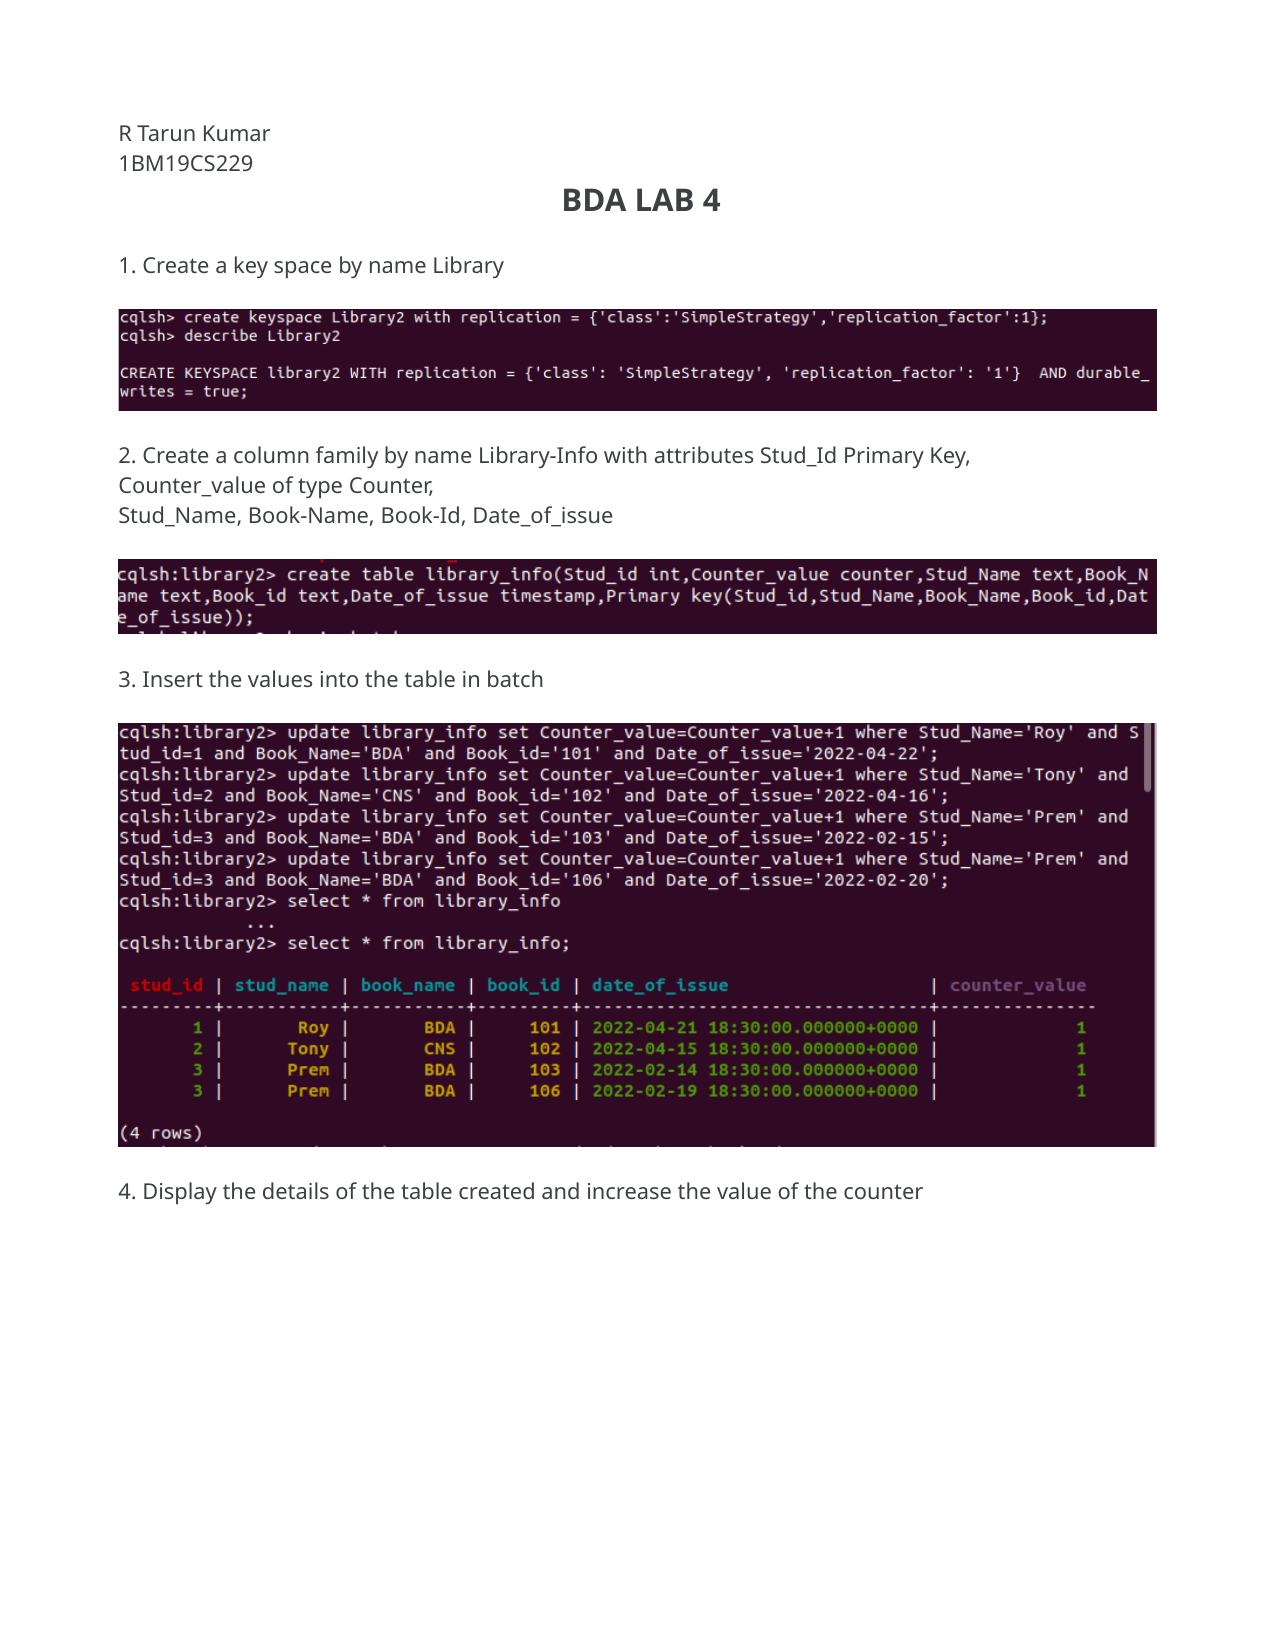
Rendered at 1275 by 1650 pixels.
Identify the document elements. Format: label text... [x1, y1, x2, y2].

text BDA LAB 4 [118, 178, 1157, 220]
picture [118, 723, 1157, 1147]
text 1BM19CS229 [118, 148, 1157, 178]
picture [118, 559, 1157, 634]
text 3. Insert the values into the table in batch [118, 664, 1157, 694]
text R Tarun Kumar [118, 118, 1157, 148]
picture [118, 309, 1157, 411]
text 1. Create a key space by name Library [118, 250, 1157, 280]
text 4. Display the details of the table created and increase the value of the counter [118, 1176, 1157, 1206]
text 2. Create a column family by name Library-Info with attributes Stud_Id Primary Key, Counter_value of type Counter, Stud_Name, Book-Name, Book-Id, Date_of_issue [118, 441, 1157, 530]
